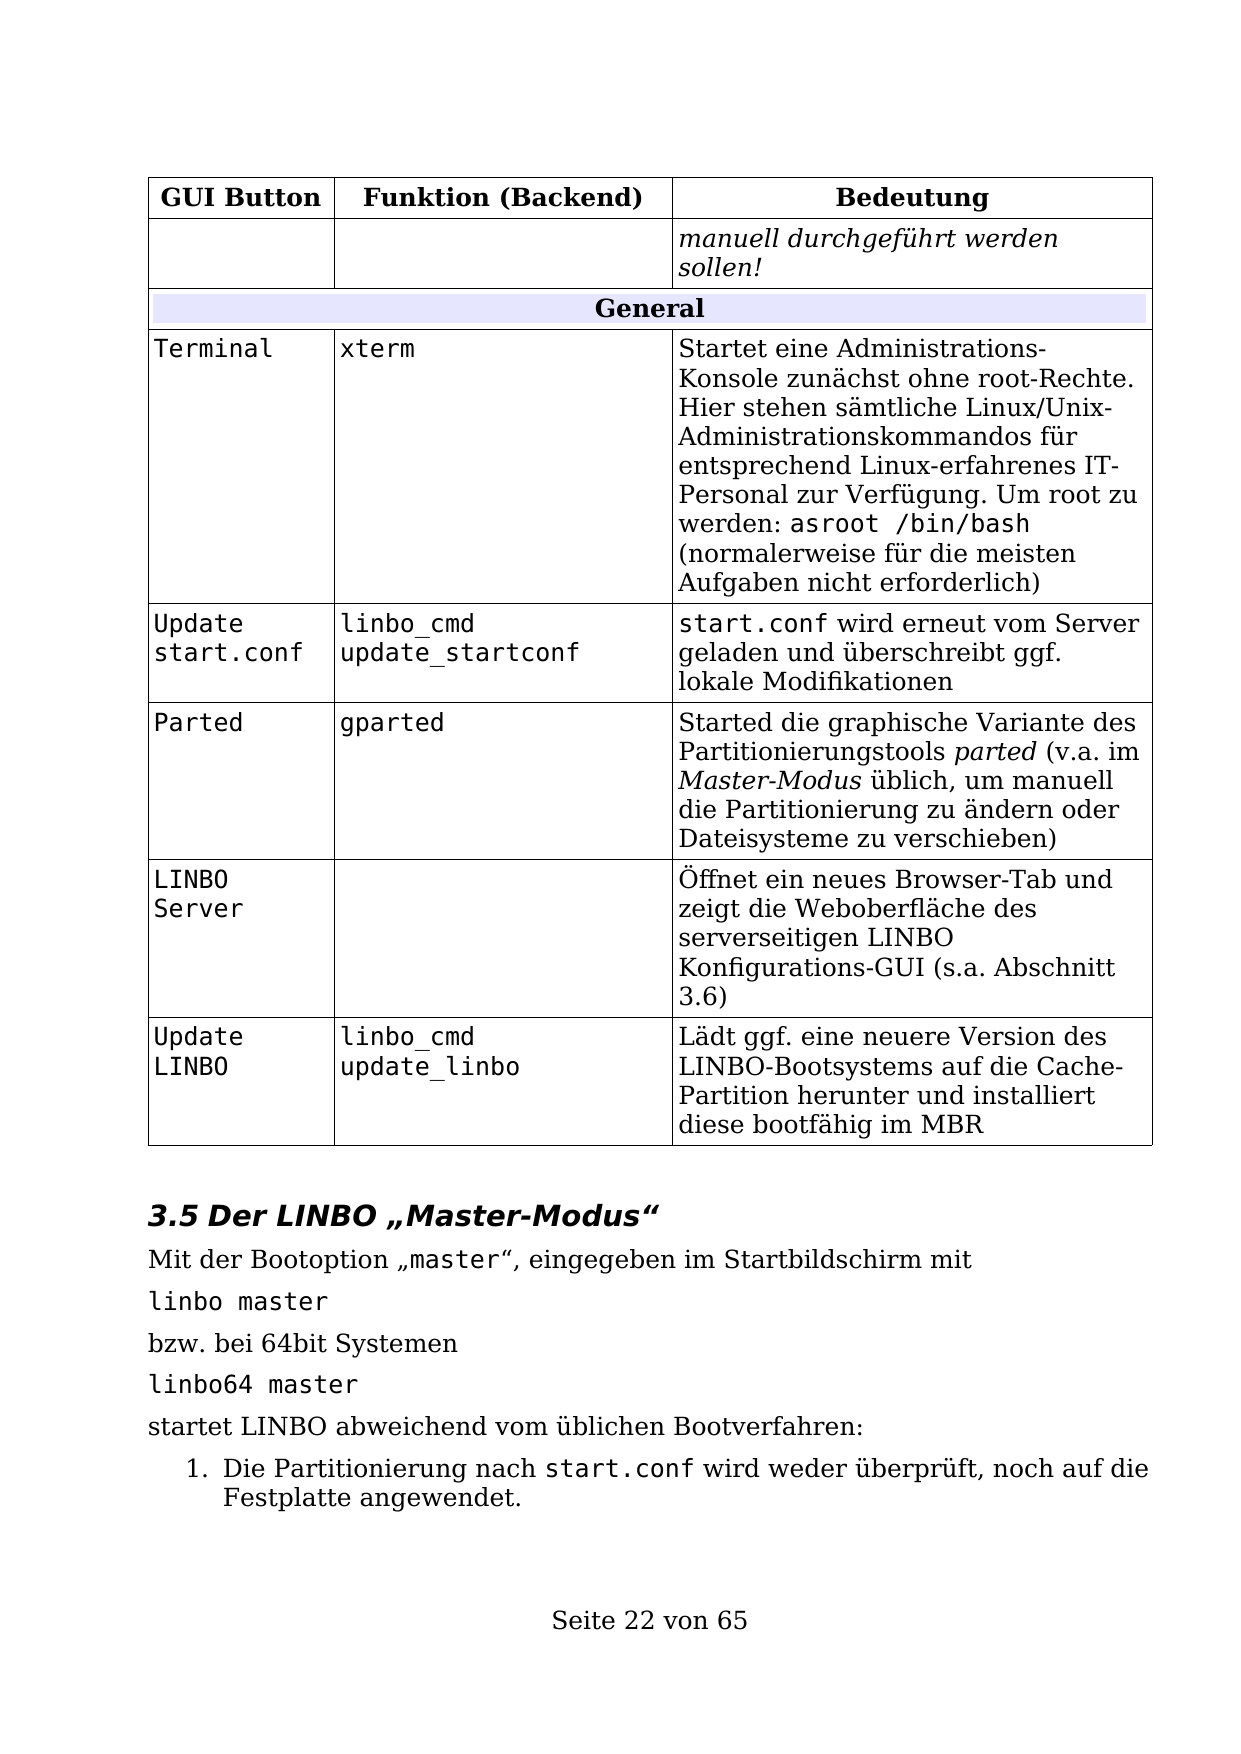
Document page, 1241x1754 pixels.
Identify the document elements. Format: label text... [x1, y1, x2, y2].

text startet LINBO abweichend vom üblichen Bootverfahren: [148, 1412, 1152, 1442]
table_header Funktion (Backend) [335, 178, 672, 218]
table_header GUI Button [149, 178, 334, 218]
text linbo64 master [148, 1371, 1152, 1400]
table_cell Öffnet ein neues Browser-Tab und zeigt die Weboberfläche des serverseitigen LINBO Konfigurations-GUI (s.a. Abschnitt 3.6) [673, 860, 1152, 1017]
table_cell Terminal [149, 330, 334, 603]
table_cell Parted [149, 703, 334, 859]
table_cell Update start.conf [149, 604, 334, 702]
text bzw. bei 64bit Systemen [148, 1329, 1152, 1358]
text linbo master [148, 1287, 1152, 1317]
table_cell [335, 860, 672, 1017]
table_header Bedeutung [673, 178, 1152, 218]
table_cell [149, 219, 334, 288]
table_cell Startet eine Administrations-Konsole zunächst ohne root-Rechte. Hier stehen sämtliche Linux/Unix-Administrationskommandos für entsprechend Linux-erfahrenes IT-Personal zur Verfügung. Um root zu werden: asroot /bin/bash (normalerweise für die meisten Aufgaben nicht erforderlich) [673, 330, 1152, 603]
table_cell manuell durchgeführt werden sollen! [673, 219, 1152, 288]
table_cell [335, 219, 672, 288]
list Die Partitionierung nach start.conf wird weder überprüft, noch auf die Festplatte angewendet. [185, 1454, 1152, 1512]
table_cell Update LINBO [149, 1018, 334, 1145]
table_cell Lädt ggf. eine neuere Version des LINBO-Bootsystems auf die Cache-Partition herunter und installiert diese bootfähig im MBR [673, 1018, 1152, 1145]
table_cell General [149, 289, 1152, 329]
subtitle Der LINBO „Master-Modus“ [148, 1199, 1152, 1233]
table_cell Started die graphische Variante des Partitionierungstools parted (v.a. im Master-Modus üblich, um manuell die Partitionierung zu ändern oder Dateisysteme zu verschieben) [673, 703, 1152, 859]
table_cell start.conf wird erneut vom Server geladen und überschreibt ggf. lokale Modifikationen [673, 604, 1152, 702]
table_cell gparted [335, 703, 672, 859]
table_cell xterm [335, 330, 672, 603]
text Mit der Bootoption „master“, eingegeben im Startbildschirm mit [148, 1246, 1152, 1275]
table_cell linbo_cmd update_startconf [335, 604, 672, 702]
table_cell LINBO Server [149, 860, 334, 1017]
table_cell linbo_cmd update_linbo [335, 1018, 672, 1145]
